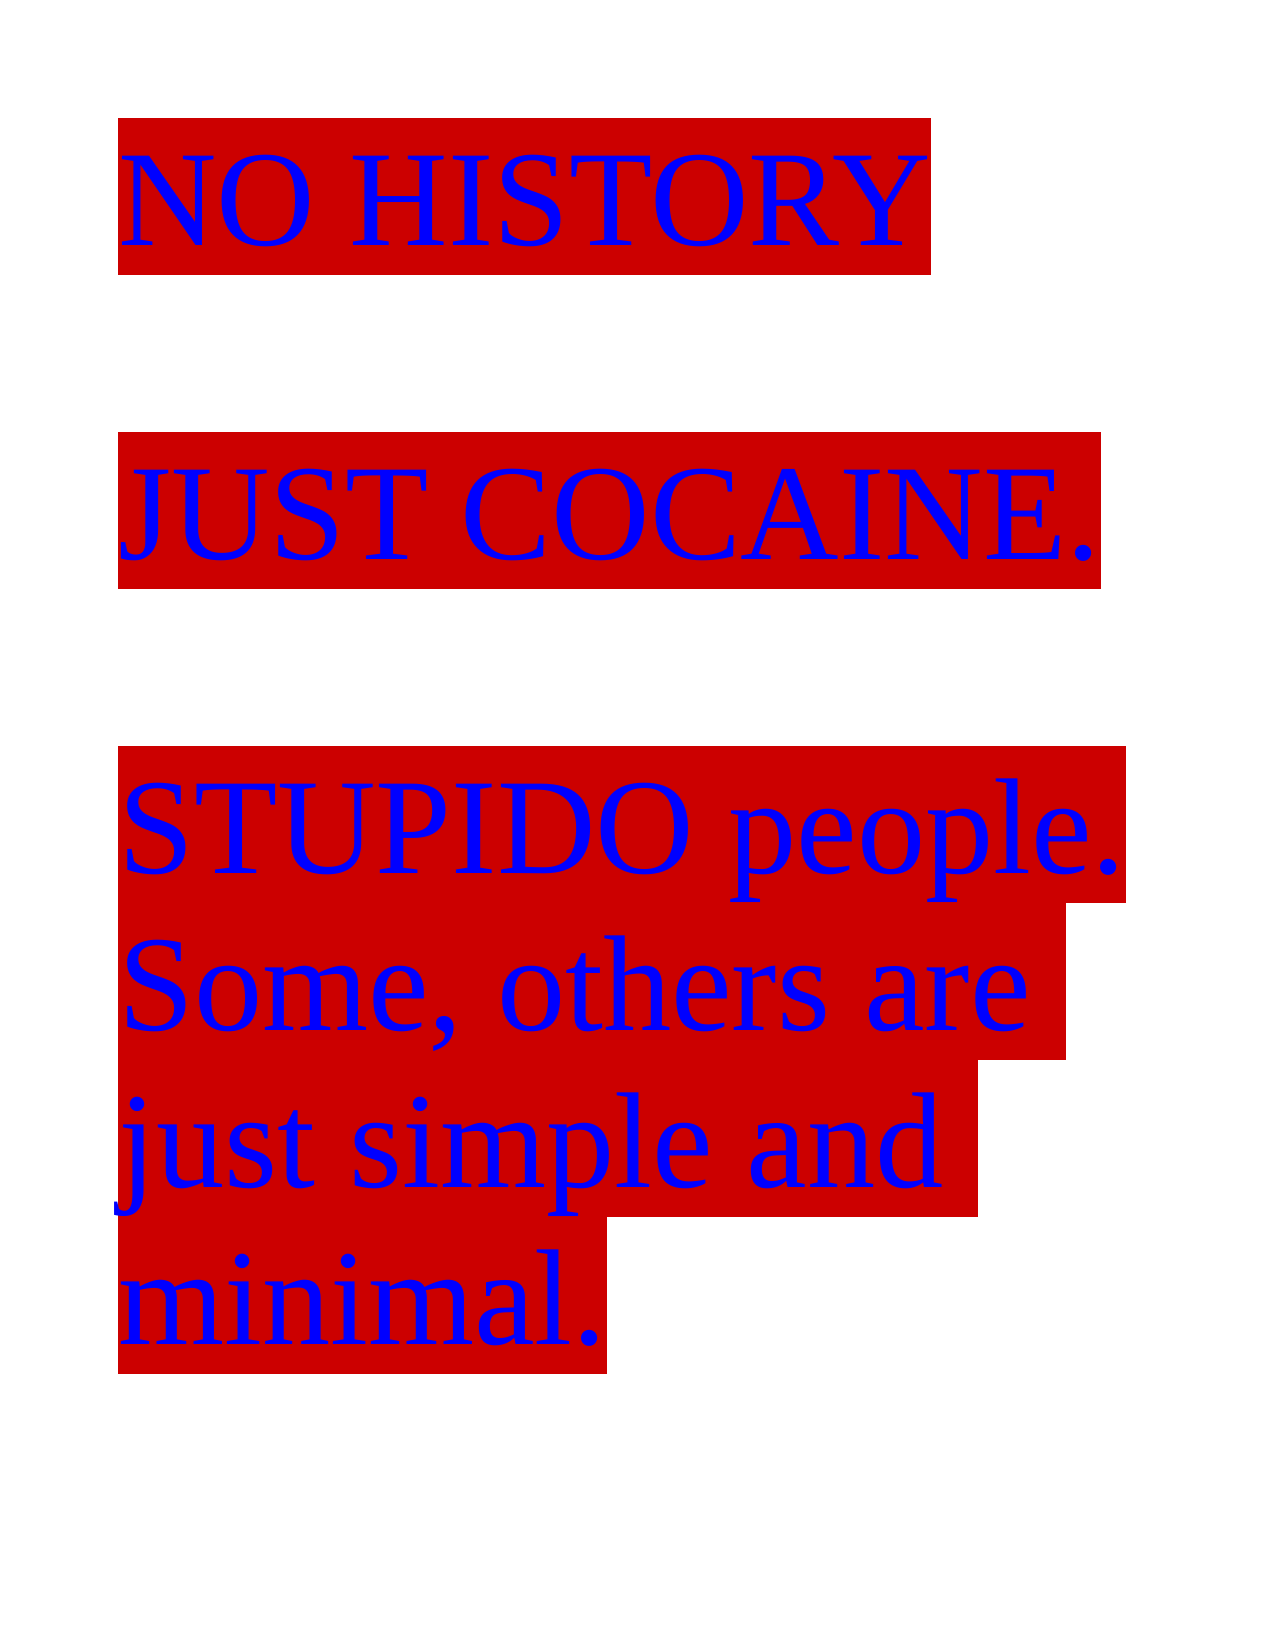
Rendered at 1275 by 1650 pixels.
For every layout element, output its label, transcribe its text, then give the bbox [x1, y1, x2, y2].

text NO HISTORY JUST COCAINE. STUPIDO people. Some, others are just simple and minimal. [118, 118, 1157, 1531]
